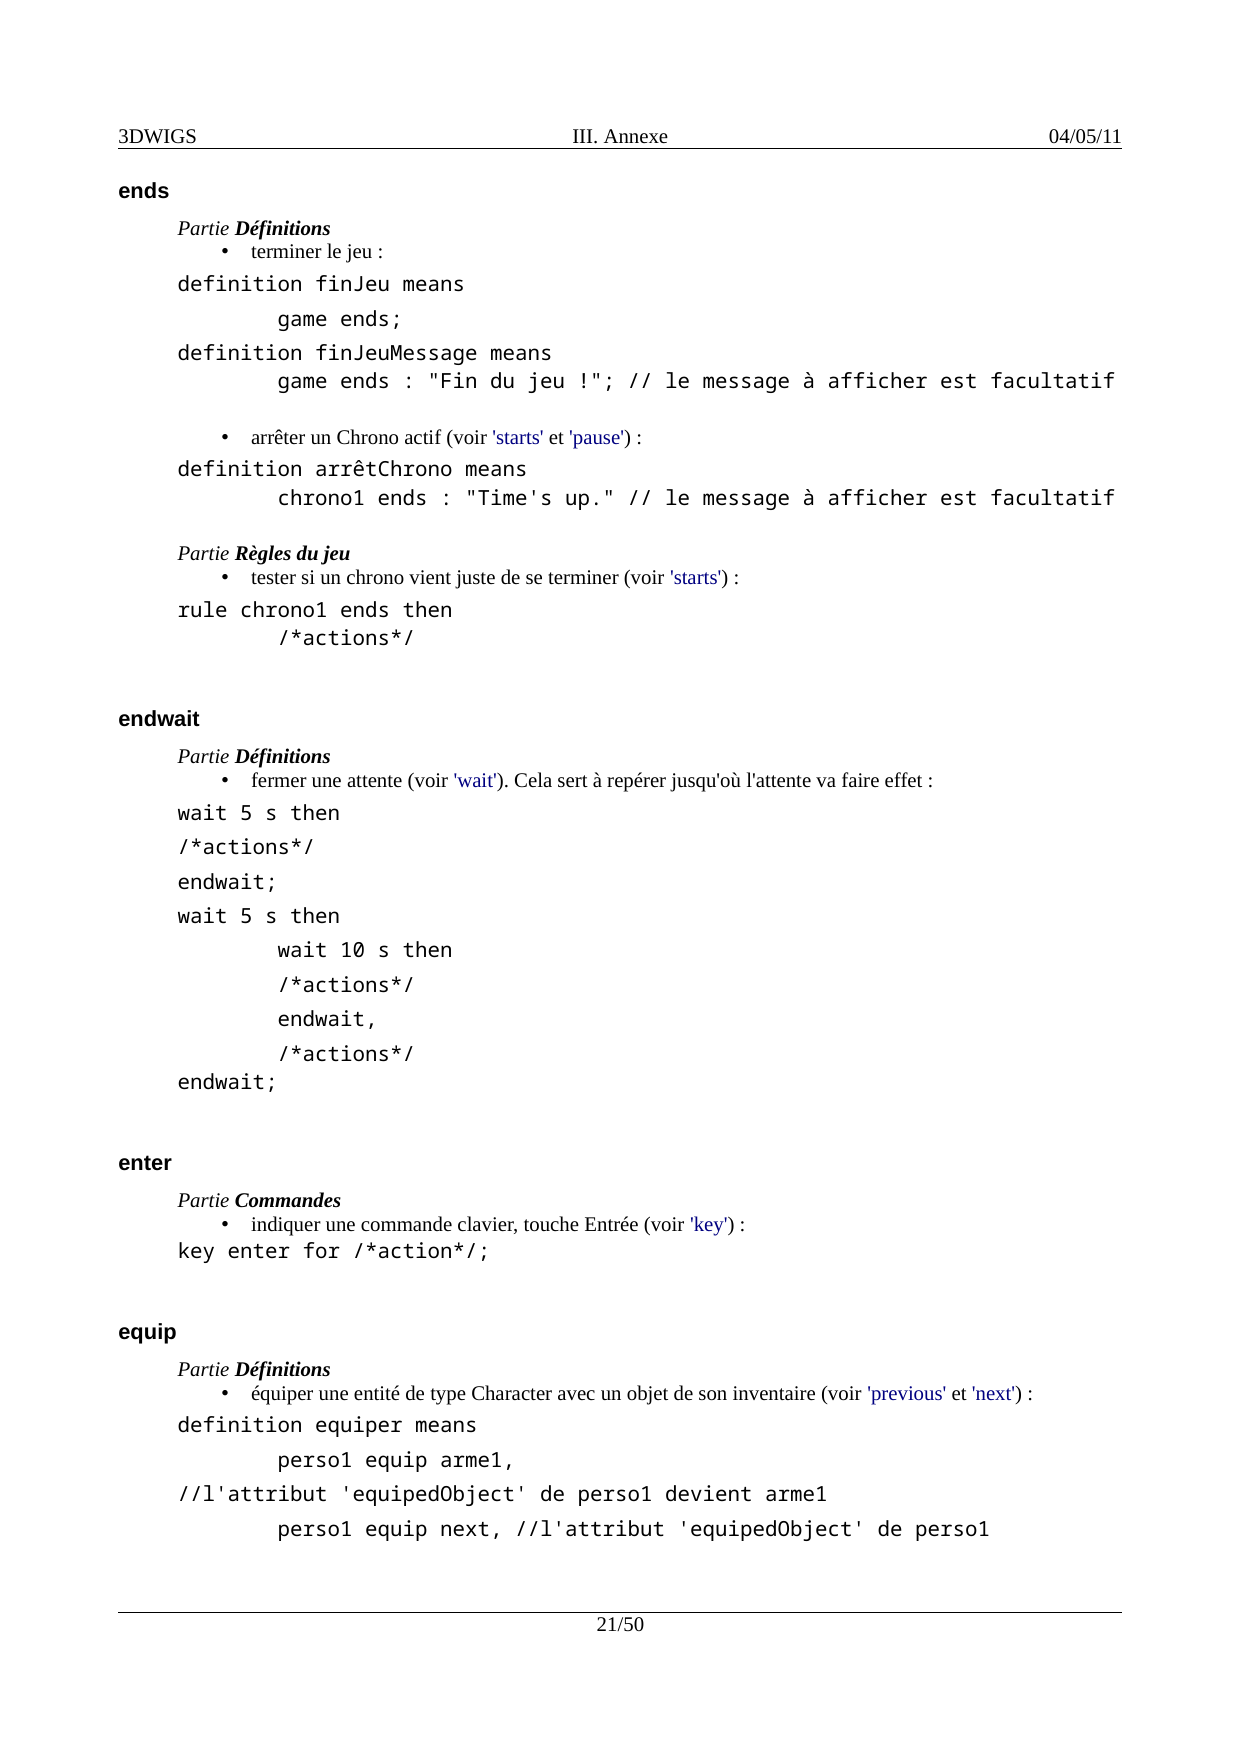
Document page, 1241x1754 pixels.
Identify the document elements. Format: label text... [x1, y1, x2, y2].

list équiper une entité de type Character avec un objet de son inventaire (voir 'previous' et 'next') : [162, 1381, 1122, 1405]
subtitle endwait [118, 706, 1122, 732]
list arrêter un Chrono actif (voir 'starts' et 'pause') : [162, 424, 1122, 449]
subtitle ends [118, 178, 1122, 203]
text Partie Définitions [118, 215, 1122, 239]
text endwait, [118, 1004, 1122, 1033]
text perso1 equip arme1, [118, 1445, 1122, 1473]
text game ends : "Fin du jeu !"; // le message à afficher est facultatif [118, 367, 1122, 395]
list fermer une attente (voir 'wait'). Cela sert à repérer jusqu'où l'attente va faire effet : [162, 768, 1122, 792]
text //l'attribut 'equipedObject' de perso1 devient arme1 [118, 1479, 1122, 1508]
text definition equiper means [118, 1411, 1122, 1439]
text wait 10 s then [118, 936, 1122, 964]
text Partie Règles du jeu [118, 541, 1122, 565]
text game ends; [118, 304, 1122, 332]
text wait 5 s then [118, 901, 1122, 930]
text definition finJeuMessage means [118, 338, 1122, 367]
subtitle equip [118, 1319, 1122, 1344]
text perso1 equip next, //l'attribut 'equipedObject' de perso1 [118, 1514, 1122, 1542]
subtitle enter [118, 1150, 1122, 1175]
text Partie Commandes [118, 1188, 1122, 1212]
list tester si un chrono vient juste de se terminer (voir 'starts') : [162, 565, 1122, 589]
text /*actions*/ [118, 832, 1122, 861]
text definition arrêtChrono means [118, 454, 1122, 483]
text endwait; [118, 1067, 1122, 1096]
text endwait; [118, 867, 1122, 895]
text chrono1 ends : "Time's up." // le message à afficher est facultatif [118, 483, 1122, 511]
text wait 5 s then [118, 798, 1122, 827]
text definition finJeu means [118, 269, 1122, 298]
text /*actions*/ [118, 970, 1122, 998]
text /*actions*/ [118, 623, 1122, 652]
text Partie Définitions [118, 744, 1122, 768]
text /*actions*/ [118, 1039, 1122, 1067]
text rule chrono1 ends then [118, 595, 1122, 623]
text key enter for /*action*/; [118, 1236, 1122, 1264]
list terminer le jeu : [162, 239, 1122, 263]
list indiquer une commande clavier, touche Entrée (voir 'key') : [162, 1212, 1122, 1236]
text Partie Définitions [118, 1357, 1122, 1381]
